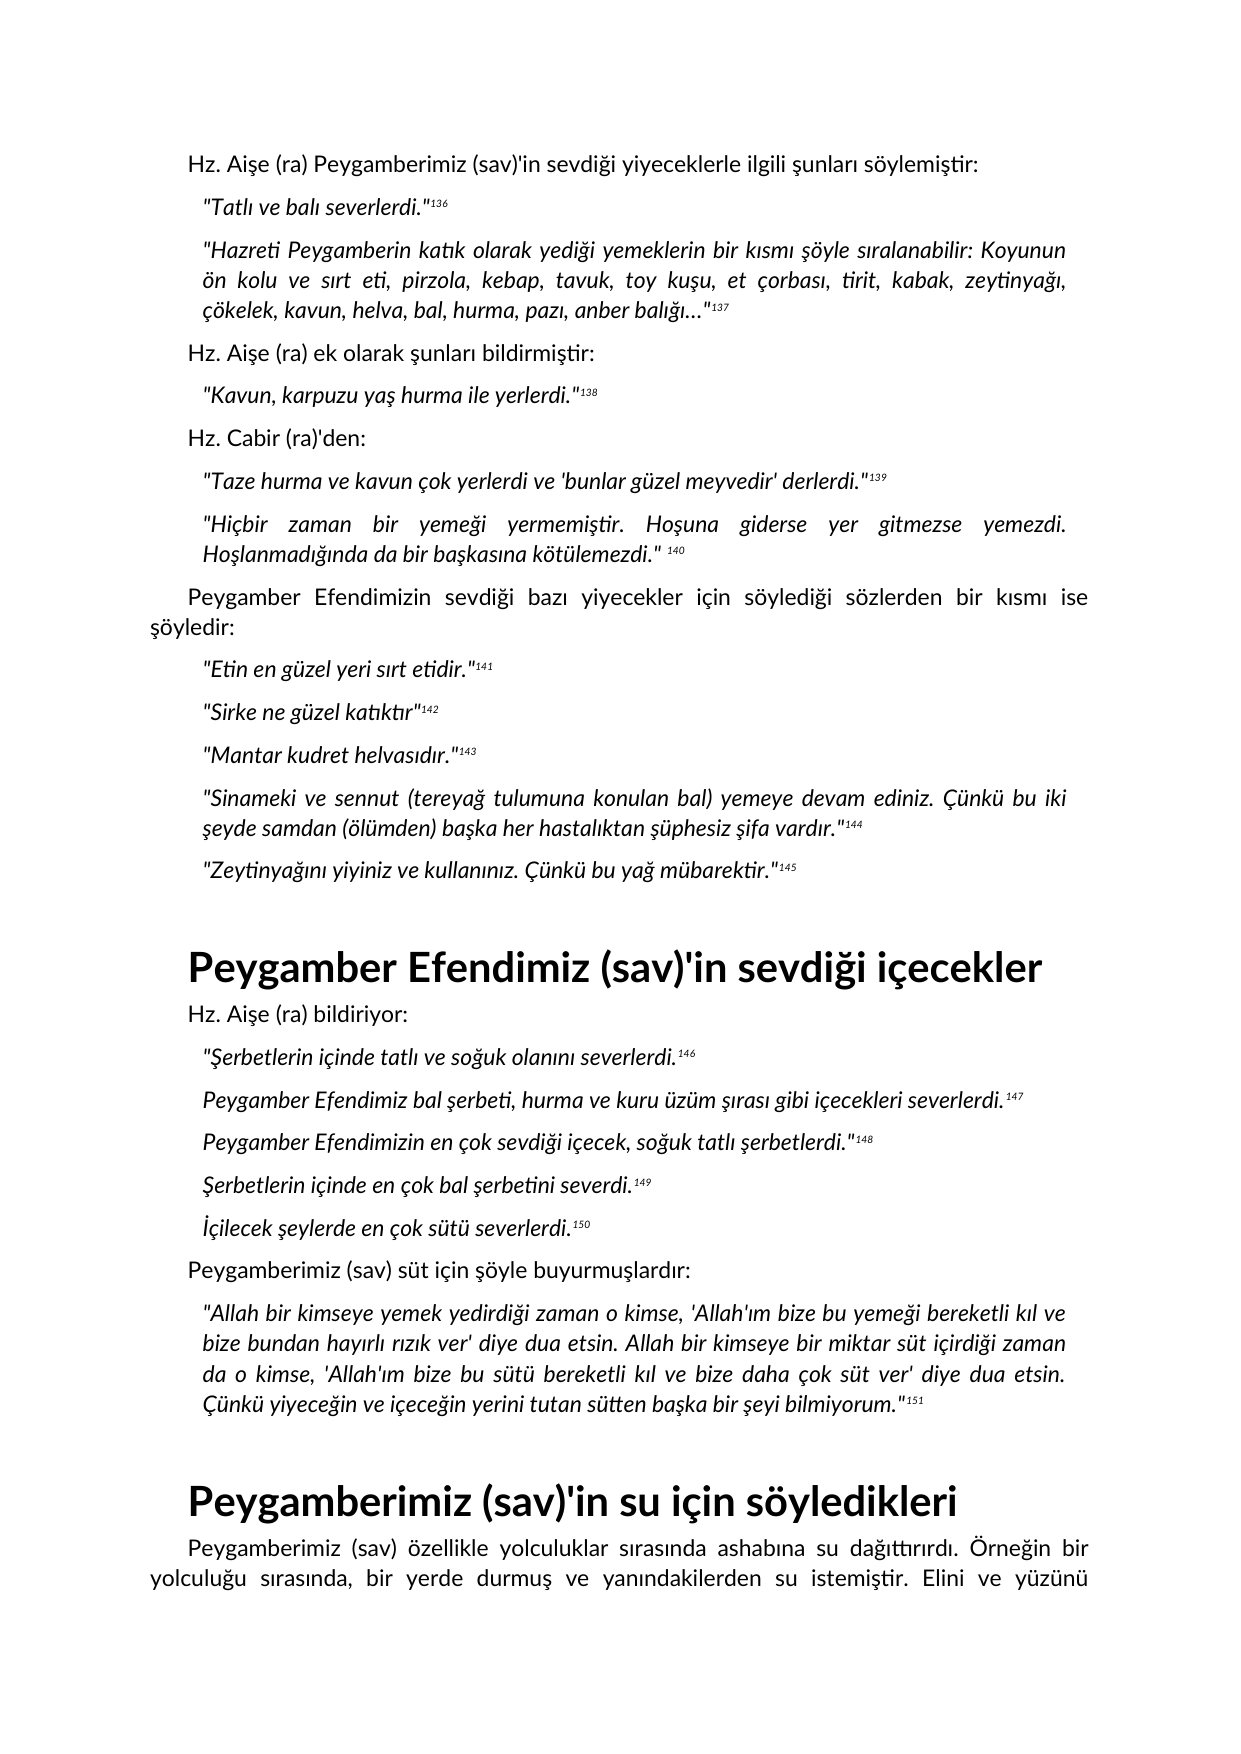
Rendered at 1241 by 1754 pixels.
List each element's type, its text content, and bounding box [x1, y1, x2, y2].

text "Sirke ne güzel katıktır"142 [202, 698, 1068, 725]
text "Hiçbir zaman bir yemeği yermemiştir. Hoşuna giderse yer gitmezse yemezdi. Hoşlanmadığında da bir başkasına kötülemezdi." 140 [202, 509, 1068, 567]
text Peygamberimiz (sav) süt için şöyle buyurmuşlardır: [150, 1256, 1090, 1284]
subtitle Peygamber Efendimiz (sav)'in sevdiği içecekler [187, 942, 1090, 992]
text "Etin en güzel yeri sırt etidir."141 [202, 655, 1068, 683]
text "Şerbetlerin içinde tatlı ve soğuk olanını severlerdi.146 [202, 1043, 1068, 1070]
text "Taze hurma ve kavun çok yerlerdi ve 'bunlar güzel meyvedir' derlerdi."139 [202, 467, 1068, 494]
text "Tatlı ve balı severlerdi."136 [202, 193, 1068, 220]
text İçilecek şeylerde en çok sütü severlerdi.150 [202, 1213, 1068, 1241]
text "Hazreti Peygamberin katık olarak yediği yemeklerin bir kısmı şöyle sıralanabilir: Koyunun ön kolu ve sırt eti, pirzola, kebap, tavuk, toy kuşu, et çorbası, tirit, kabak, zeytinyağı, çökelek, kavun, helva, bal, hurma, pazı, anber balığı…"137 [202, 235, 1068, 323]
text Peygamber Efendimizin en çok sevdiği içecek, soğuk tatlı şerbetlerdi."148 [202, 1128, 1068, 1156]
text Hz. Aişe (ra) ek olarak şunları bildirmiştir: [150, 338, 1090, 366]
text "Allah bir kimseye yemek yedirdiği zaman o kimse, 'Allah'ım bize bu yemeği bereketli kıl ve bize bundan hayırlı rızık ver' diye dua etsin. Allah bir kimseye bir miktar süt içirdiği zaman da o kimse, 'Allah'ım bize bu sütü bereketli kıl ve bize daha çok süt ver' diye dua etsin. Çünkü yiyeceğin ve içeceğin yerini tutan sütten başka bir şeyi bilmiyorum."151 [202, 1299, 1068, 1417]
text Hz. Aişe (ra) Peygamberimiz (sav)'in sevdiği yiyeceklerle ilgili şunları söylemiştir: [150, 150, 1090, 177]
text "Mantar kudret helvasıdır."143 [202, 741, 1068, 768]
subtitle Peygamberimiz (sav)'in su için söyledikleri [187, 1475, 1090, 1525]
text Hz. Aişe (ra) bildiriyor: [150, 1000, 1090, 1027]
text Hz. Cabir (ra)'den: [150, 424, 1090, 451]
text "Kavun, karpuzu yaş hurma ile yerlerdi."138 [202, 381, 1068, 409]
text "Zeytinyağını yiyiniz ve kullanınız. Çünkü bu yağ mübarektir."145 [202, 856, 1068, 884]
text Peygamberimiz (sav) özellikle yolculuklar sırasında ashabına su dağıttırırdı. Örneğin bir yolculuğu sırasında, bir yerde durmuş ve yanındakilerden su istemiştir. Elini ve yüzünü [150, 1533, 1090, 1591]
text Peygamber Efendimiz bal şerbeti, hurma ve kuru üzüm şırası gibi içecekleri severlerdi.147 [202, 1085, 1068, 1113]
text Peygamber Efendimizin sevdiği bazı yiyecekler için söylediği sözlerden bir kısmı ise şöyledir: [150, 582, 1090, 640]
text Şerbetlerin içinde en çok bal şerbetini severdi.149 [202, 1171, 1068, 1198]
text "Sinameki ve sennut (tereyağ tulumuna konulan bal) yemeye devam ediniz. Çünkü bu iki şeyde samdan (ölümden) başka her hastalıktan şüphesiz şifa vardır."144 [202, 783, 1068, 841]
